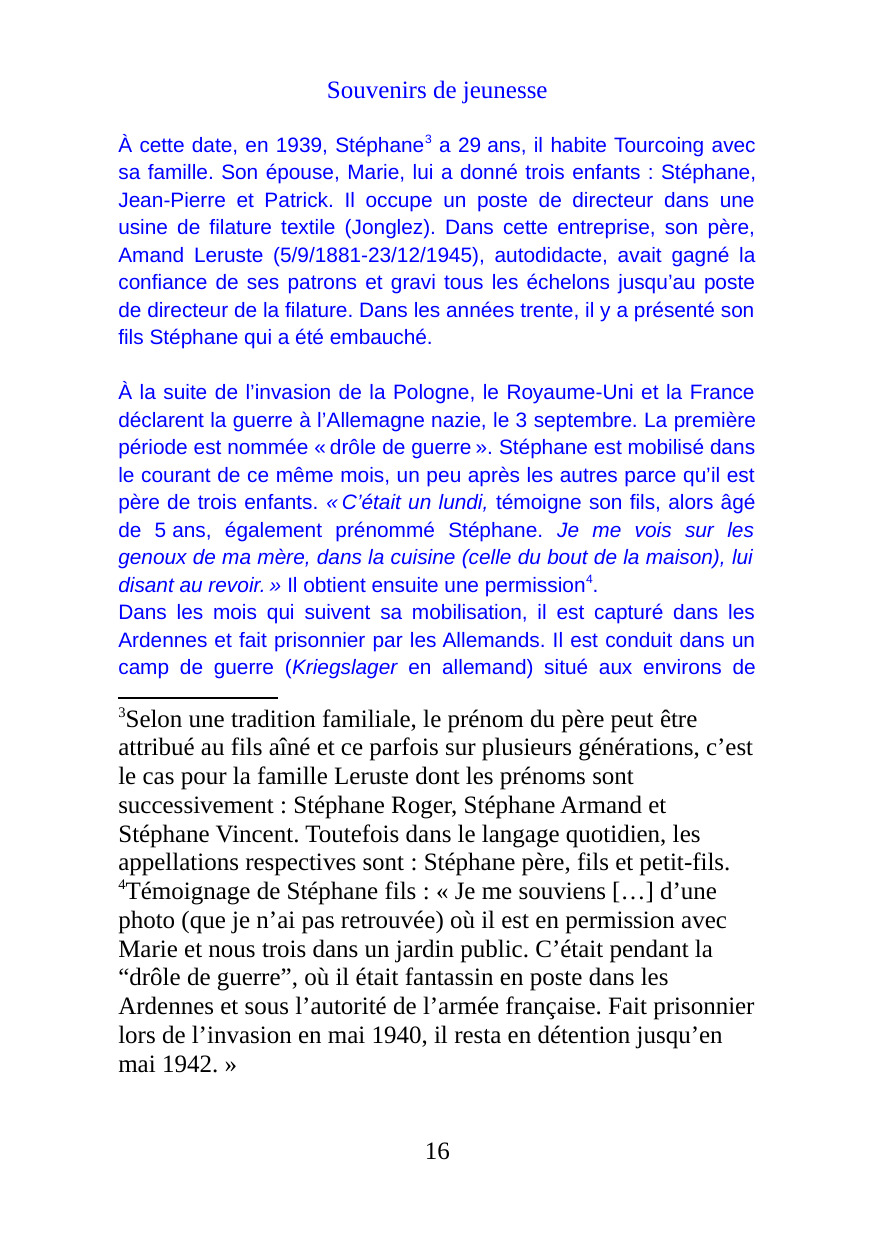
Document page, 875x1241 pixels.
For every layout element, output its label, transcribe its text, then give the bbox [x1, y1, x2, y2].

text À la suite de l’invasion de la Pologne, le Royaume-Uni et la France déclarent la guerre à l’Allemagne nazie, le 3 septembre. La première période est nommée « drôle de guerre ». Stéphane est mobilisé dans le courant de ce même mois, un peu après les autres parce qu’il est père de trois enfants. « C’était un lundi, témoigne son fils, alors âgé de 5 ans, également prénommé Stéphane. Je me vois sur les genoux de ma mère, dans la cuisine (celle du bout de la maison), lui disant au revoir. » Il obtient ensuite une permission. [118, 380, 756, 596]
text Témoignage de Stéphane fils : « Je me souviens […] d’une photo (que je n’ai pas retrouvée) où il est en permission avec Marie et nous trois dans un jardin public. C’était pendant la “drôle de guerre”, où il était fantassin en poste dans les Ardennes et sous l’autorité de l’armée française. Fait prisonnier lors de l’invasion en mai 1940, il resta en détention jusqu’en mai 1942. » [118, 876, 756, 1077]
text Selon une tradition familiale, le prénom du père peut être attribué au fils aîné et ce parfois sur plusieurs générations, c’est le cas pour la famille Leruste dont les prénoms sont successivement : Stéphane Roger, Stéphane Armand et Stéphane Vincent. Toutefois dans le langage quotidien, les appellations respectives sont : Stéphane père, fils et petit-fils. [118, 704, 756, 876]
text Dans les mois qui suivent sa mobilisation, il est capturé dans les Ardennes et fait prisonnier par les Allemands. Il est conduit dans un camp de guerre (Kriegslager en allemand) situé aux environs de [118, 600, 756, 679]
text À cette date, en 1939, Stéphane a 29 ans, il habite Tourcoing avec sa famille. Son épouse, Marie, lui a donné trois enfants : Stéphane, Jean-Pierre et Patrick. Il occupe un poste de directeur dans une usine de filature textile (Jonglez). Dans cette entreprise, son père, Amand Leruste (5/9/1881-23/12/1945), autodidacte, avait gagné la confiance de ses patrons et gravi tous les échelons jusqu’au poste de directeur de la filature. Dans les années trente, il y a présenté son fils Stéphane qui a été embauché. [118, 132, 756, 349]
